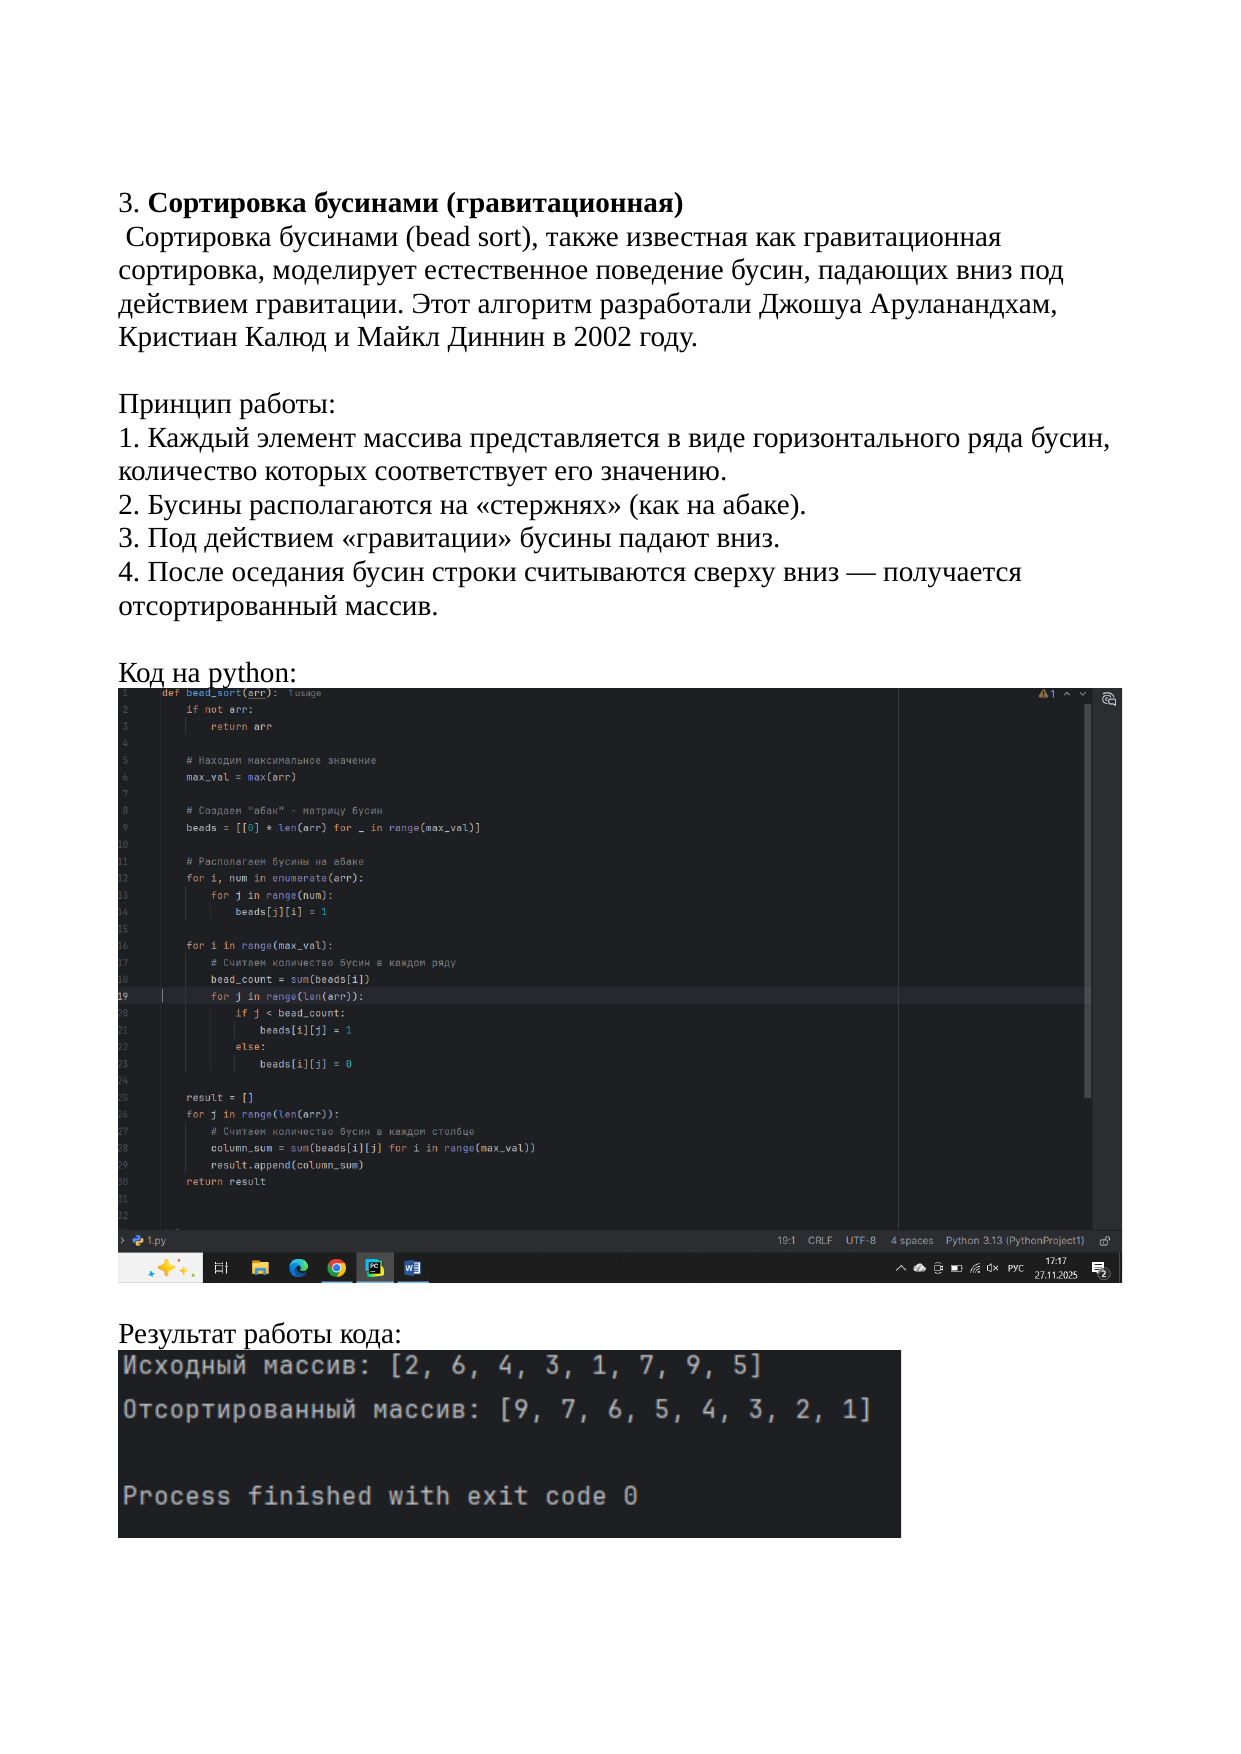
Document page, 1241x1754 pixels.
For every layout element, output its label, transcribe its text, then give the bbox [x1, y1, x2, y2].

text Сортировка бусинами (bead sort), также известная как гравитационная сортировка, моделирует естественное поведение бусин, падающих вниз под действием гравитации. Этот алгоритм разработали Джошуа Аруланандхам, Кристиан Калюд и Майкл Диннин в 2002 году. [118, 219, 1122, 353]
text Код на python: [118, 655, 1122, 688]
text Результат работы кода: [118, 1316, 1122, 1350]
text 3. Сортировка бусинами (гравитационная) [118, 185, 1122, 219]
text Принцип работы: [118, 386, 1122, 420]
text 1. Каждый элемент массива представляется в виде горизонтального ряда бусин, количество которых соответствует его значению. [118, 420, 1122, 487]
text 4. После оседания бусин строки считываются сверху вниз — получается отсортированный массив. [118, 554, 1122, 621]
text 3. Под действием «гравитации» бусины падают вниз. [118, 521, 1122, 554]
text 2. Бусины располагаются на «стержнях» (как на абаке). [118, 487, 1122, 521]
